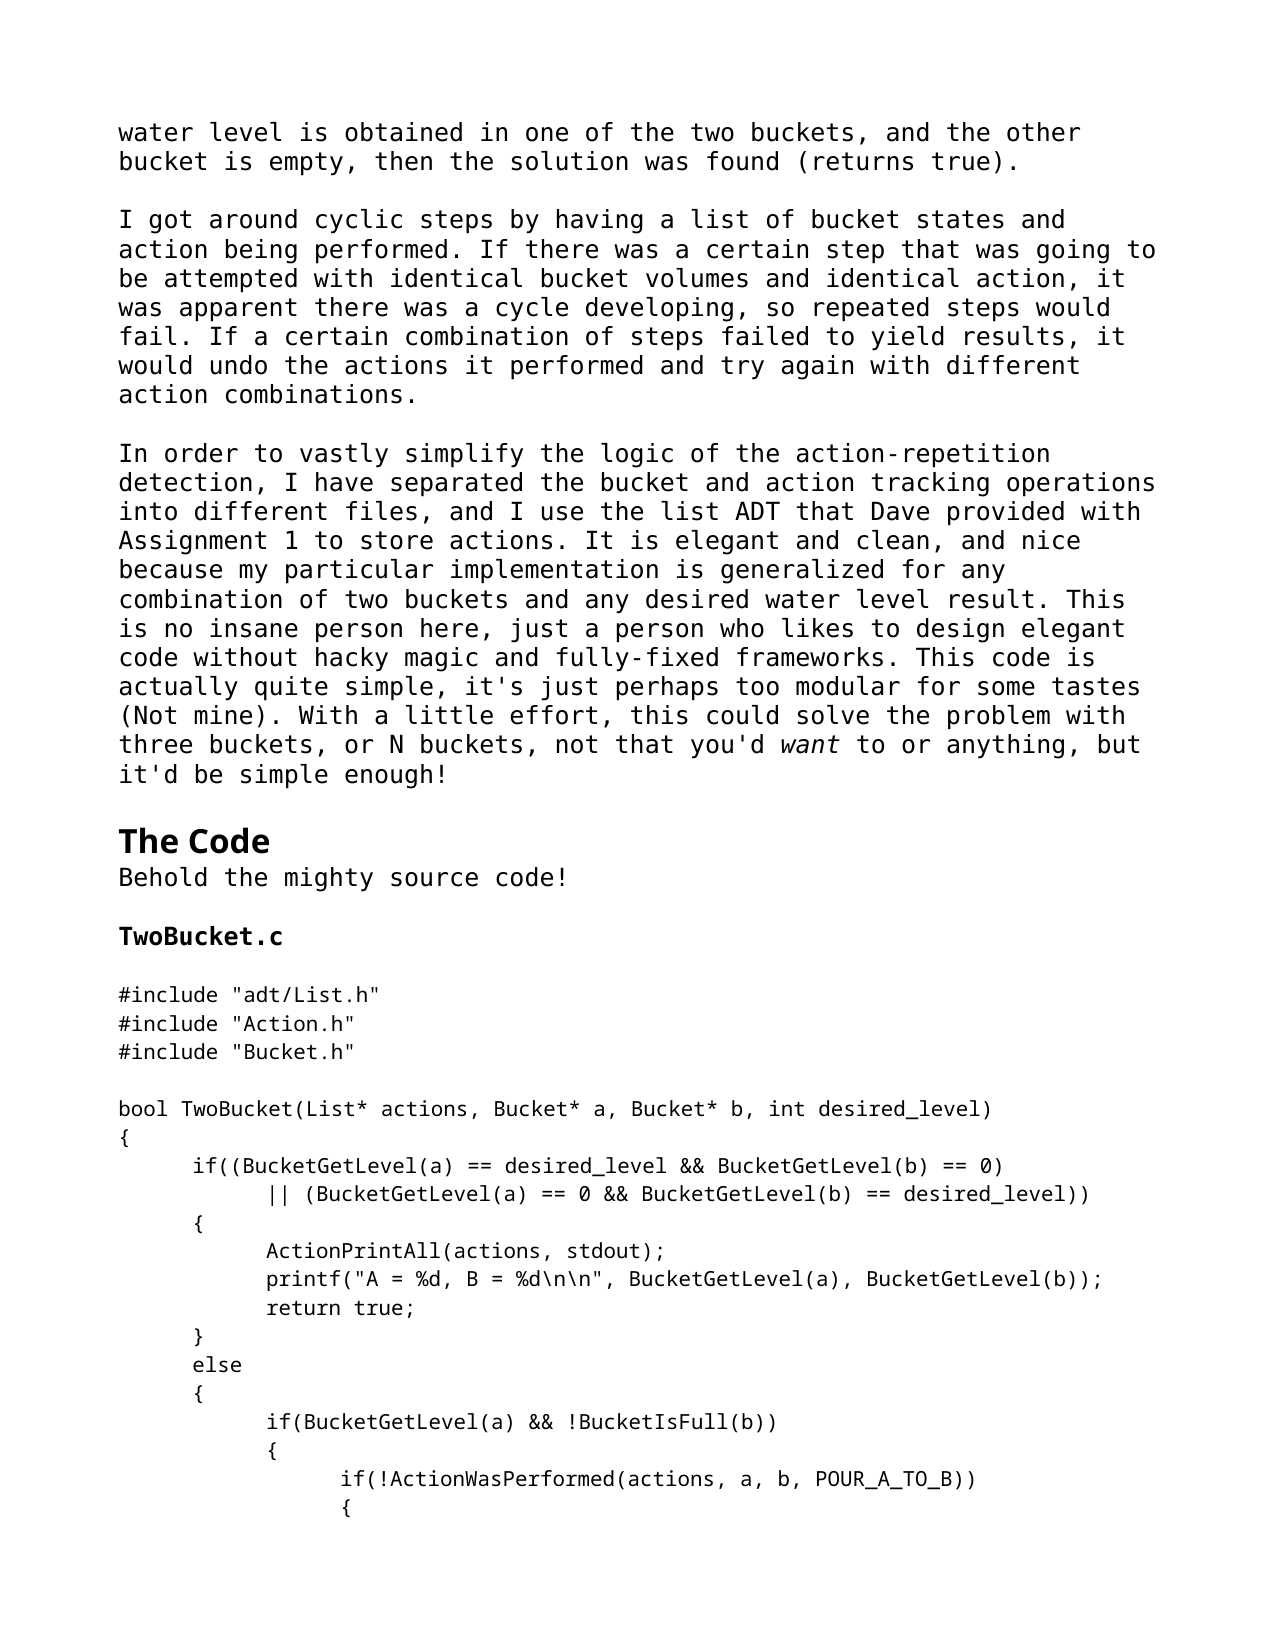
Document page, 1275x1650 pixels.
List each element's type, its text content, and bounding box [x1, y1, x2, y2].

text I got around cyclic steps by having a list of bucket states and action being performed. If there was a certain step that was going to be attempted with identical bucket volumes and identical action, it was apparent there was a cycle developing, so repeated steps would fail. If a certain combination of steps failed to yield results, it would undo the actions it performed and try again with different action combinations. [118, 206, 1157, 410]
text return true; [118, 1293, 1157, 1321]
text ActionPrintAll(actions, stdout); [118, 1236, 1157, 1264]
text { [118, 1378, 1157, 1407]
text { [118, 1435, 1157, 1464]
text || (BucketGetLevel(a) == 0 && BucketGetLevel(b) == desired_level)) [118, 1179, 1157, 1208]
text { [118, 1208, 1157, 1236]
text else [118, 1350, 1157, 1378]
text water level is obtained in one of the two buckets, and the other bucket is empty, then the solution was found (returns true). [118, 118, 1157, 176]
text if((BucketGetLevel(a) == desired_level && BucketGetLevel(b) == 0) [118, 1151, 1157, 1179]
text { [118, 1492, 1157, 1521]
text #include "adt/List.h" [118, 980, 1157, 1009]
text if(BucketGetLevel(a) && !BucketIsFull(b)) [118, 1407, 1157, 1435]
text { [118, 1122, 1157, 1151]
text In order to vastly simplify the logic of the action-repetition detection, I have separated the bucket and action tracking operations into different files, and I use the list ADT that Dave provided with Assignment 1 to store actions. It is elegant and clean, and nice because my particular implementation is generalized for any combination of two buckets and any desired water level result. This is no insane person here, just a person who likes to design elegant code without hacky magic and fully-fixed frameworks. This code is actually quite simple, it's just perhaps too modular for some tastes (Not mine). With a little effort, this could solve the problem with three buckets, or N buckets, not that you'd want to or anything, but it'd be simple enough! [118, 439, 1157, 789]
text #include "Action.h" [118, 1009, 1157, 1037]
text printf("A = %d, B = %d\n\n", BucketGetLevel(a), BucketGetLevel(b)); [118, 1264, 1157, 1293]
text bool TwoBucket(List* actions, Bucket* a, Bucket* b, int desired_level) [118, 1094, 1157, 1122]
text #include "Bucket.h" [118, 1037, 1157, 1066]
text } [118, 1321, 1157, 1350]
text if(!ActionWasPerformed(actions, a, b, POUR_A_TO_B)) [118, 1464, 1157, 1492]
text Behold the mighty source code! [118, 863, 1157, 893]
text The Code [118, 818, 1157, 863]
text TwoBucket.c [118, 922, 1157, 951]
